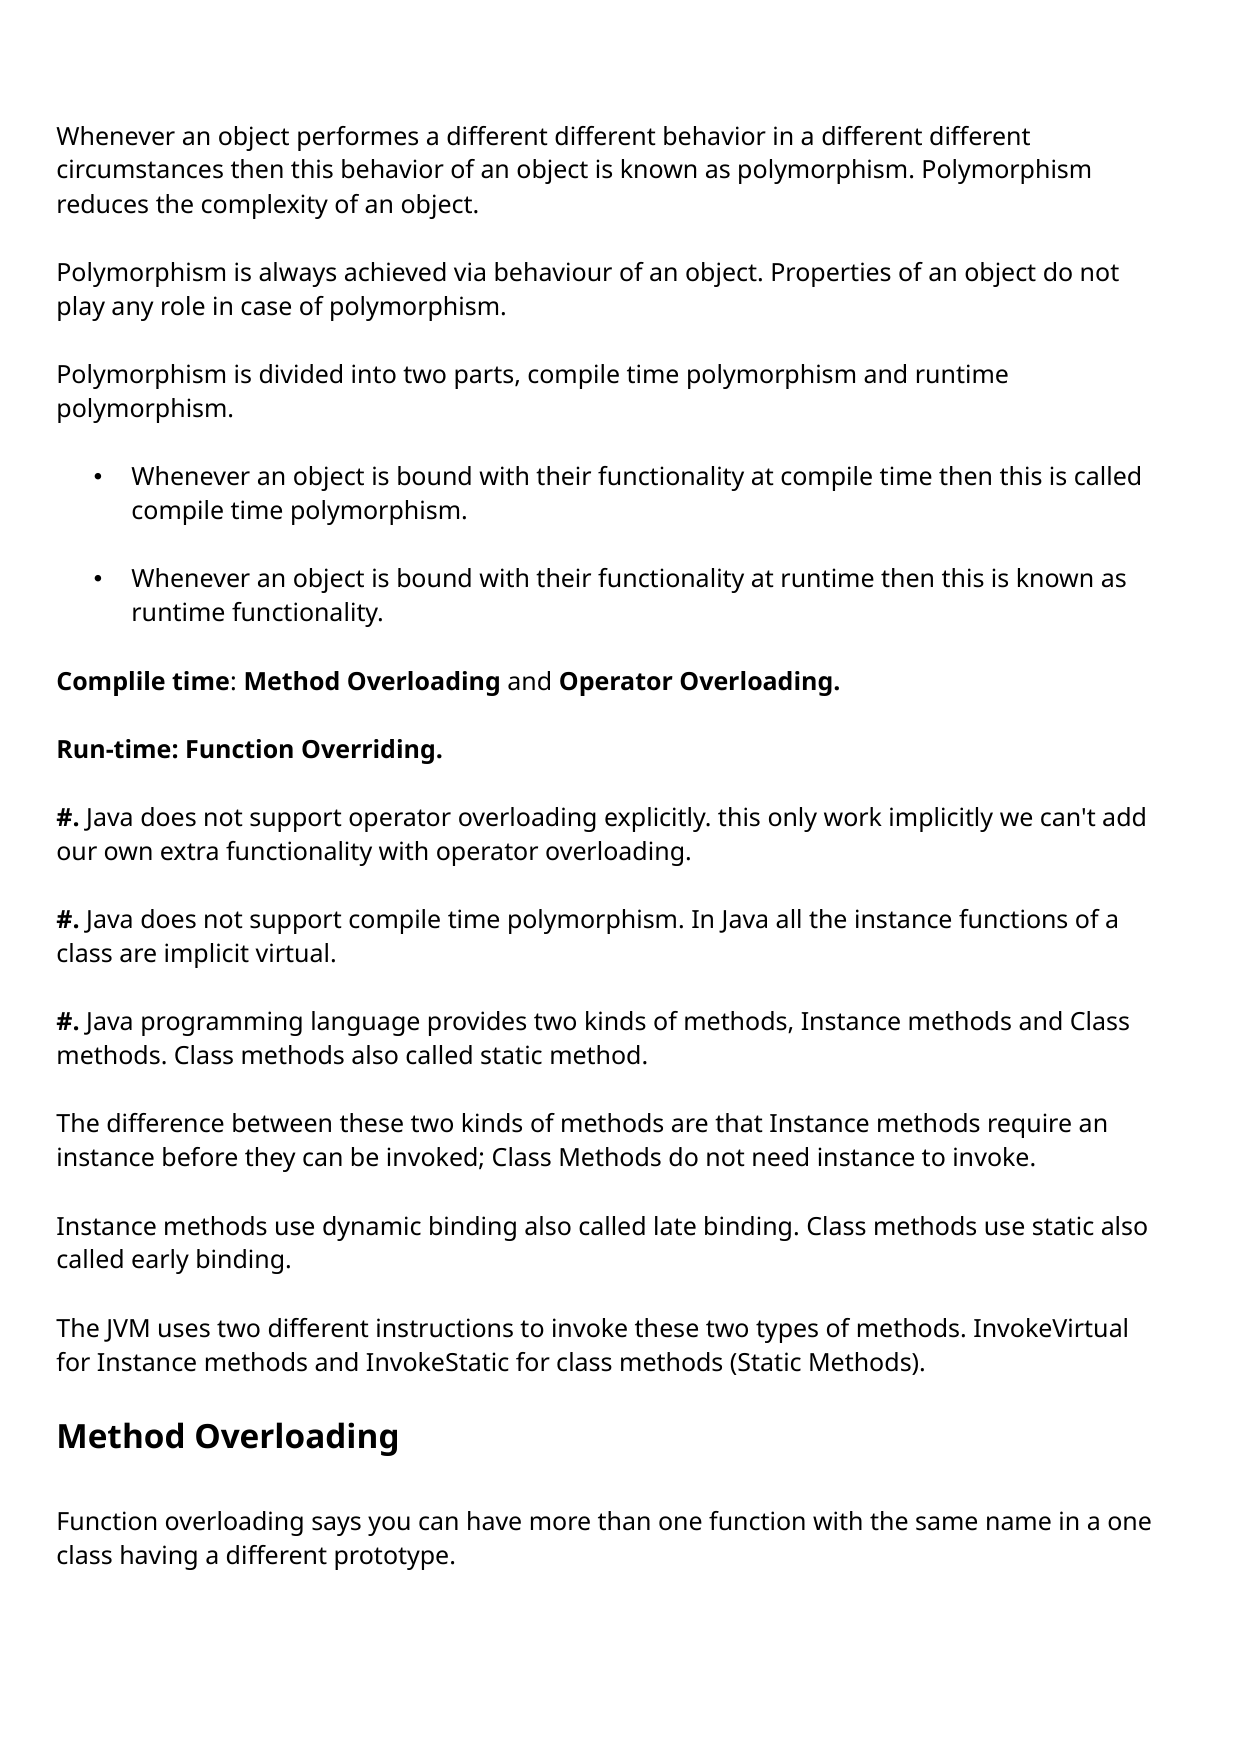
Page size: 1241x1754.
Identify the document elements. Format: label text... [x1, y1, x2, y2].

text Polymorphism is always achieved via behaviour of an object. Properties of an object do not play any role in case of polymorphism. [56, 254, 1167, 322]
text The JVM uses two different instructions to invoke these two types of methods. InvokeVirtual for Instance methods and InvokeStatic for class methods (Static Methods). [56, 1310, 1167, 1378]
text The difference between these two kinds of methods are that Instance methods require an instance before they can be invoked; Class Methods do not need instance to invoke. [56, 1106, 1167, 1174]
list Whenever an object is bound with their functionality at runtime then this is known as runtime functionality. [94, 561, 1167, 629]
text #. Java does not support operator overloading explicitly. this only work implicitly we can't add our own extra functionality with operator overloading. [56, 799, 1167, 867]
text Run-time: Function Overriding. [56, 731, 1167, 765]
text Polymorphism is divided into two parts, compile time polymorphism and runtime polymorphism. [56, 357, 1167, 425]
text Instance methods use dynamic binding also called late binding. Class methods use static also called early binding. [56, 1208, 1167, 1276]
text #. Java programming language provides two kinds of methods, Instance methods and Class methods. Class methods also called static method. [56, 1004, 1167, 1072]
list Whenever an object is bound with their functionality at compile time then this is called compile time polymorphism. [94, 459, 1167, 527]
text Whenever an object performes a different different behavior in a different different circumstances then this behavior of an object is known as polymorphism. Polymorphism reduces the complexity of an object. [56, 118, 1167, 220]
text Complile time: Method Overloading and Operator Overloading. [56, 663, 1167, 697]
text #. Java does not support compile time polymorphism. In Java all the instance functions of a class are implicit virtual. [56, 902, 1167, 970]
text Function overloading says you can have more than one function with the same name in a one class having a different prototype. [56, 1503, 1167, 1571]
text Method Overloading [56, 1412, 1167, 1458]
